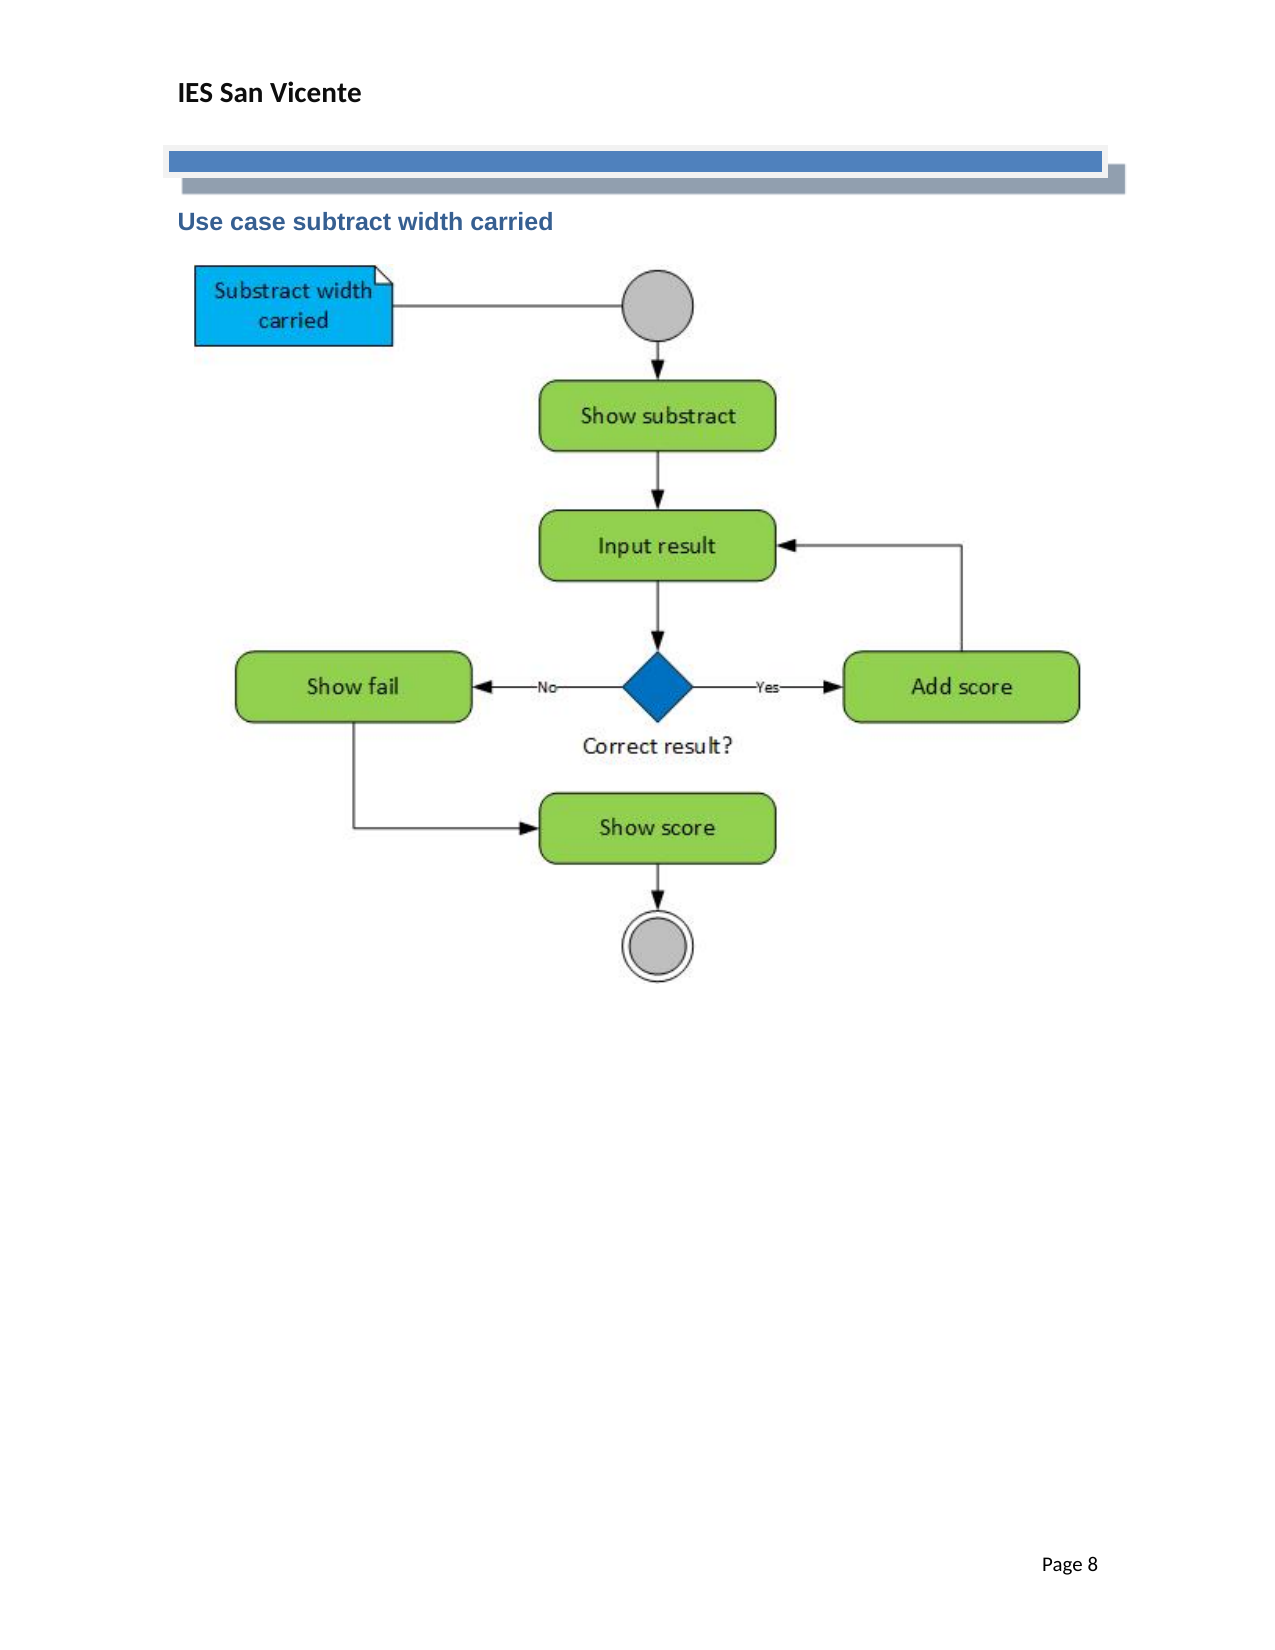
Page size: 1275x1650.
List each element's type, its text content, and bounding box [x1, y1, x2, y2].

subtitle Use case subtract width carried [177, 207, 1098, 236]
picture [193, 264, 1082, 984]
